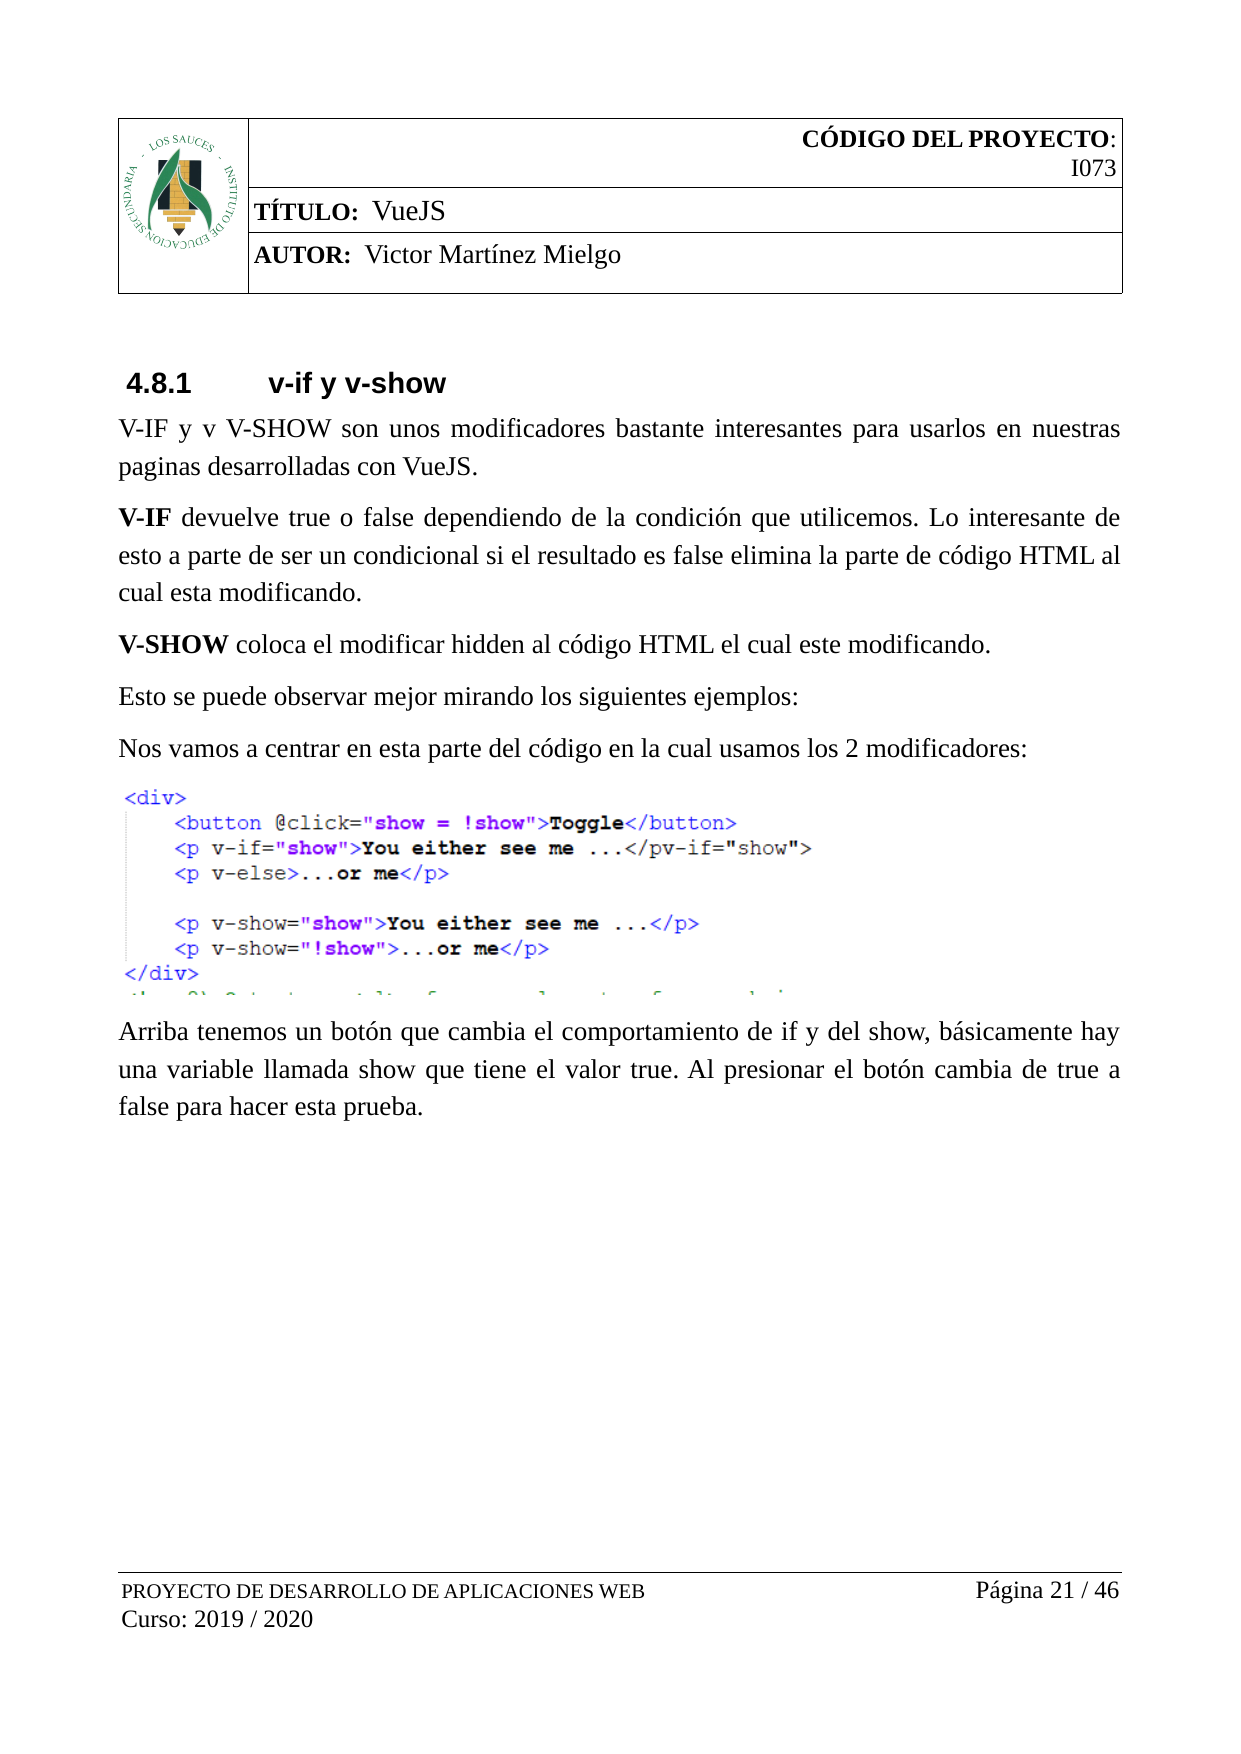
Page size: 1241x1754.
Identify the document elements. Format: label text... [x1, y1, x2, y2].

text V-IF devuelve true o false dependiendo de la condición que utilicemos. Lo interesante de esto a parte de ser un condicional si el resultado es false elimina la parte de código HTML al cual esta modificando. [118, 501, 1122, 607]
text V-SHOW coloca el modificar hidden al código HTML el cual este modificando. [118, 628, 1122, 659]
text Arriba tenemos un botón que cambia el comportamiento de if y del show, básicamente hay una variable llamada show que tiene el valor true. Al presionar el botón cambia de true a false para hacer esta prueba. [118, 1016, 1122, 1121]
text Nos vamos a centrar en esta parte del código en la cual usamos los 2 modificadores: [118, 732, 1122, 763]
text V-IF y v V-SHOW son unos modificadores bastante interesantes para usarlos en nuestras paginas desarrolladas con VueJS. [118, 412, 1122, 481]
text Esto se puede observar mejor mirando los siguientes ejemplos: [118, 680, 1122, 711]
subtitle v-if y v-show [118, 366, 1122, 400]
picture [112, 123, 254, 257]
picture [118, 783, 836, 995]
